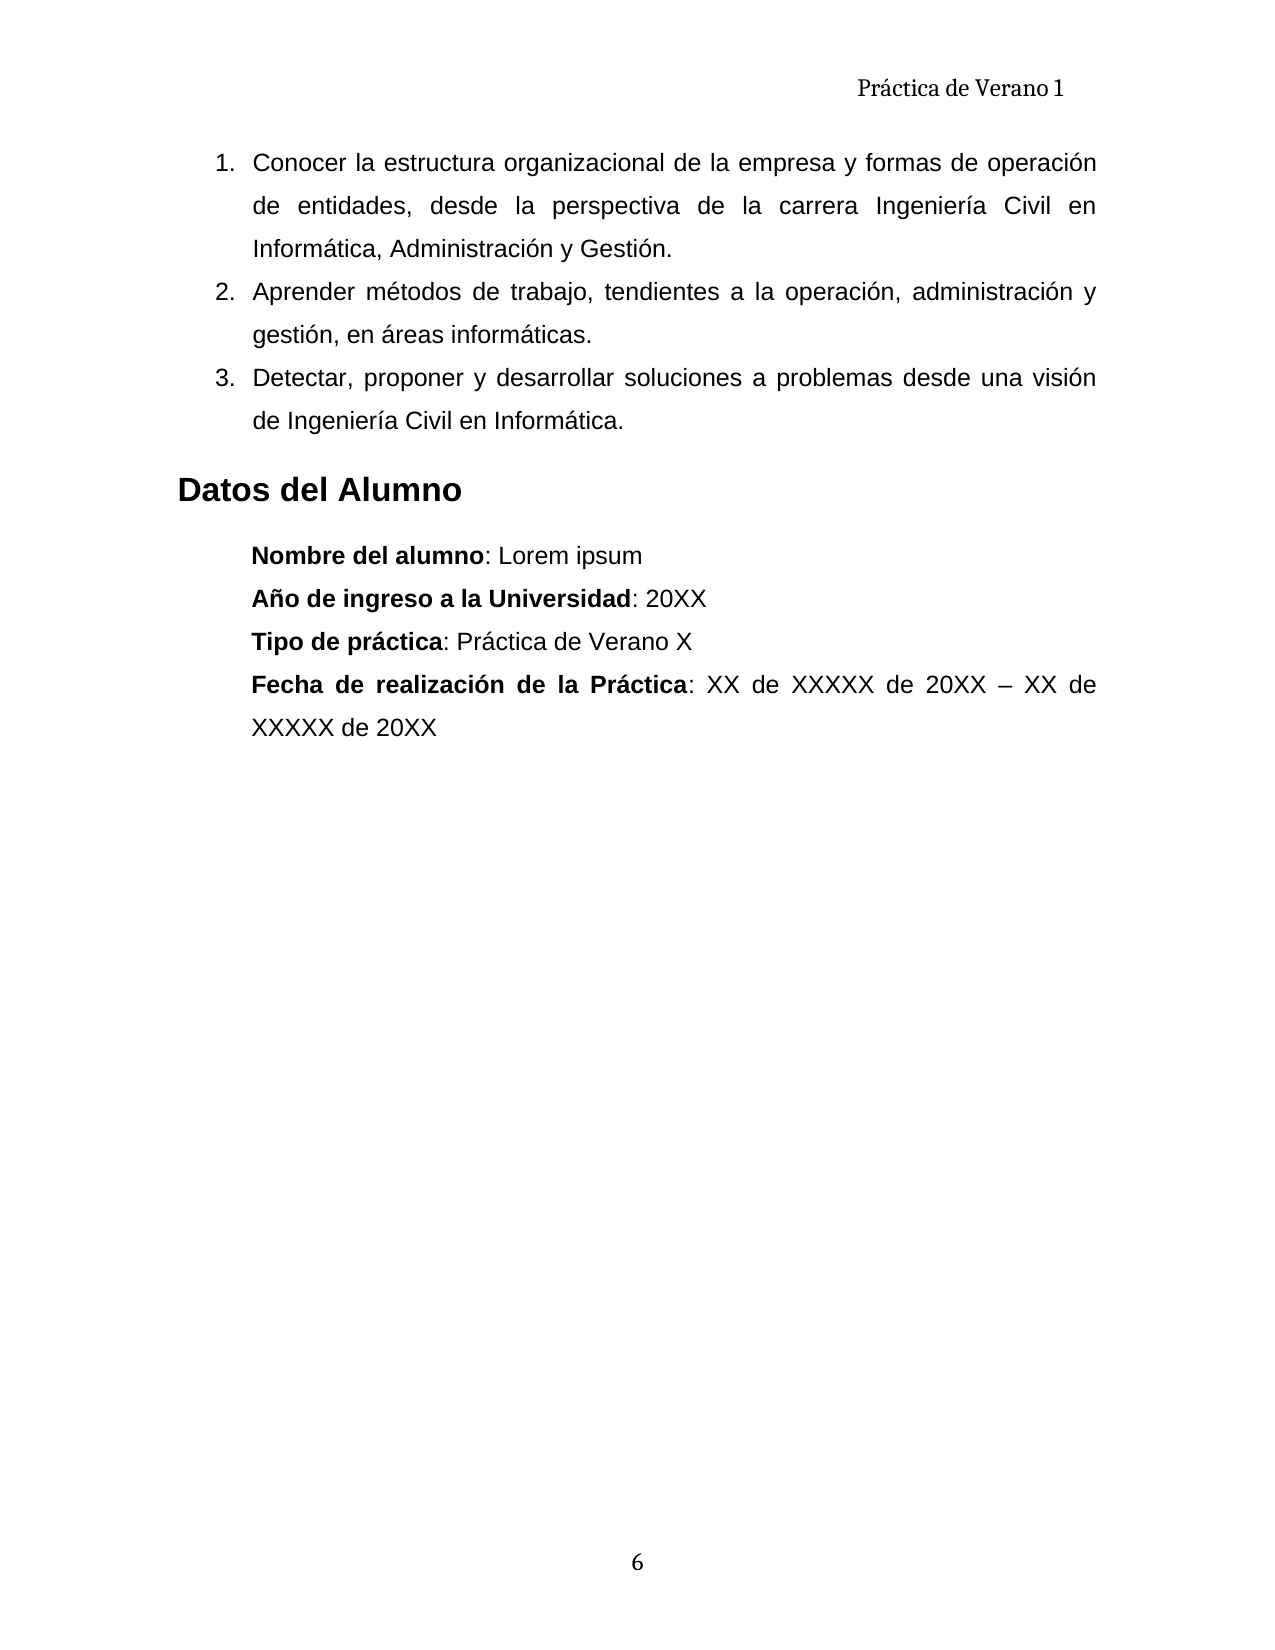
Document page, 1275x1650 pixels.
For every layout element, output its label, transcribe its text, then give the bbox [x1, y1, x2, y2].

text Nombre del alumno: Lorem ipsum [251, 541, 1098, 569]
list Conocer la estructura organizacional de la empresa y formas de operación de entidades, desde la perspectiva de la carrera Ingeniería Civil en Informática, Administración y Gestión. [215, 148, 1098, 263]
text Tipo de práctica: Práctica de Verano X [251, 627, 1098, 656]
list Aprender métodos de trabajo, tendientes a la operación, administración y gestión, en áreas informáticas. [215, 277, 1098, 349]
text Año de ingreso a la Universidad: 20XX [251, 584, 1098, 613]
list Detectar, proponer y desarrollar soluciones a problemas desde una visión de Ingeniería Civil en Informática. [215, 363, 1098, 435]
text Fecha de realización de la Práctica: XX de XXXXX de 20XX – XX de XXXXX de 20XX [251, 670, 1098, 742]
subtitle Datos del Alumno [177, 470, 1098, 509]
